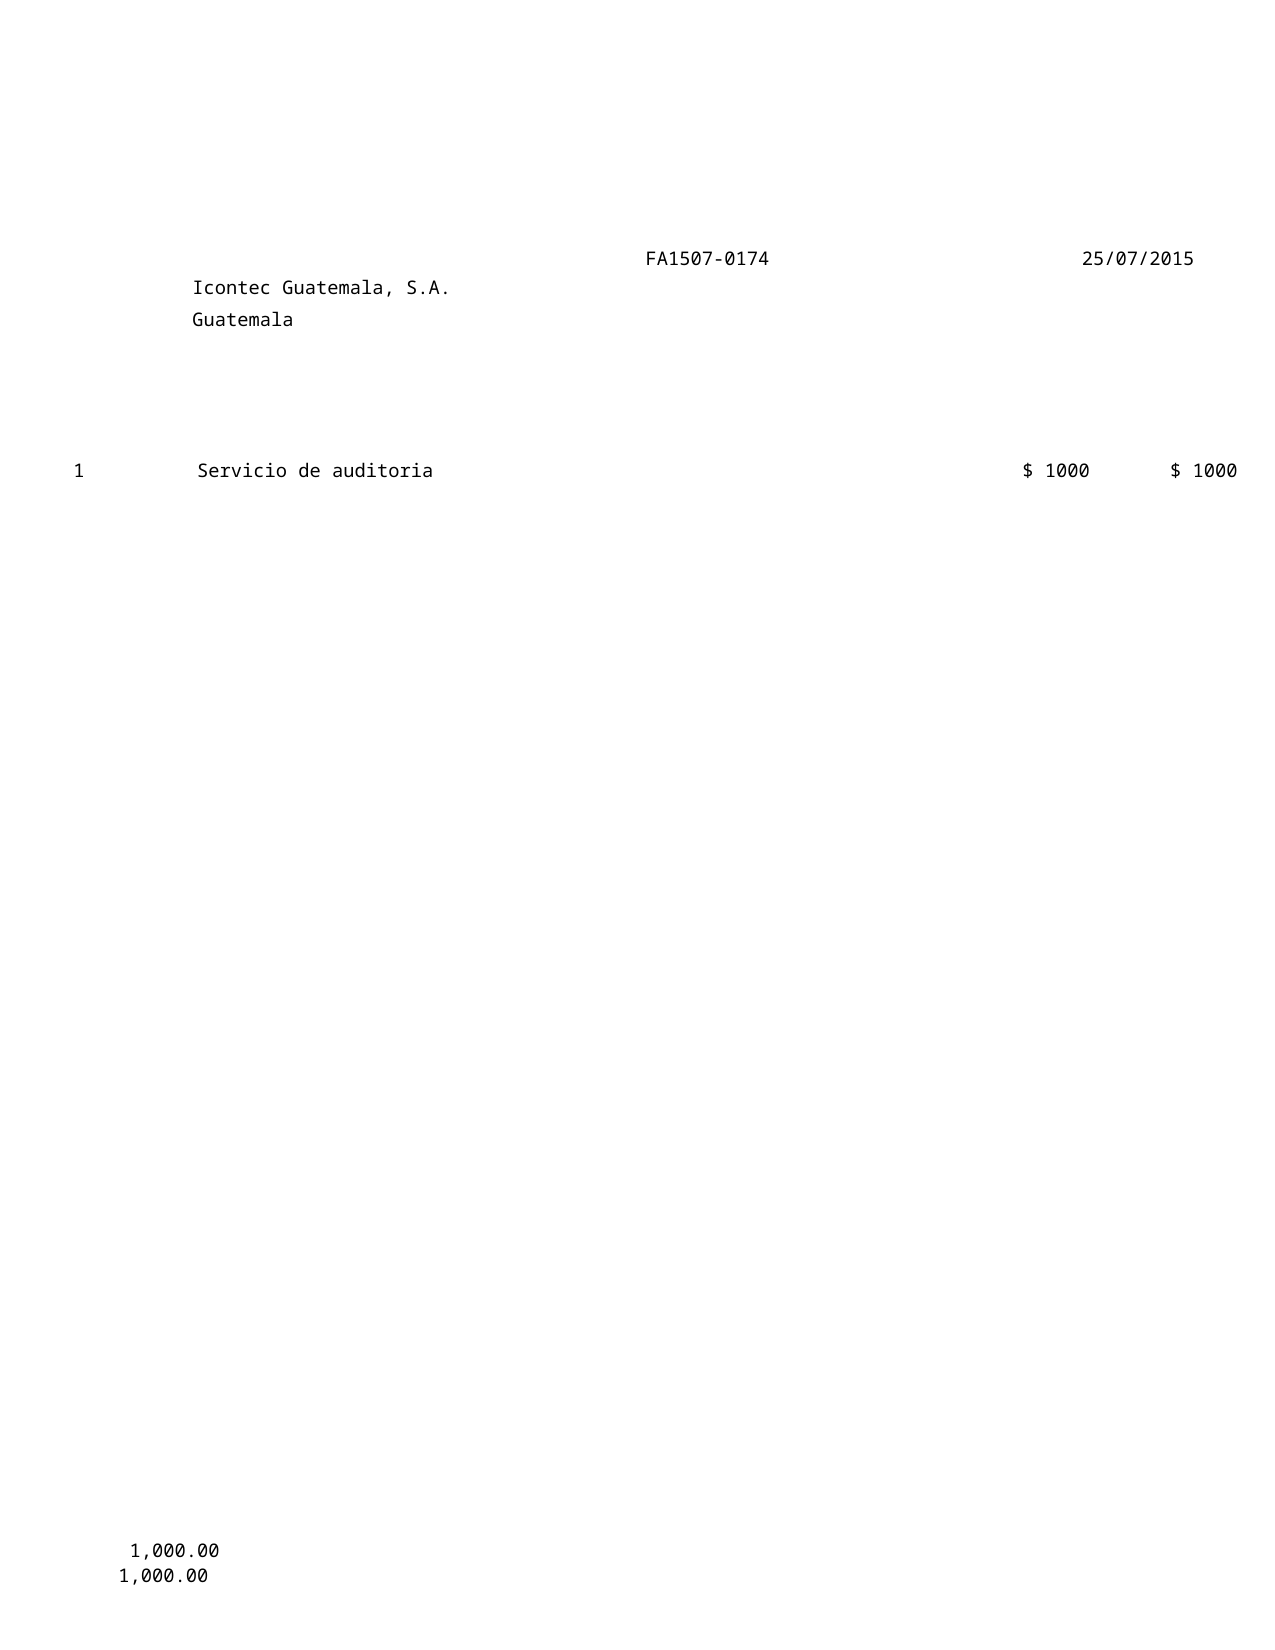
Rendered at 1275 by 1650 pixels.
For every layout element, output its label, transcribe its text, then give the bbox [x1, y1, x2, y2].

text 1 Servicio de auditoria $ 1000 $ 1000 [0, 458, 1271, 483]
text Icontec Guatemala, S.A. [118, 274, 1271, 300]
text 1,000.00 1,000.00 [118, 1537, 1271, 1588]
text Guatemala [118, 306, 1271, 331]
text FA1507-0174 25/07/2015 [118, 246, 1271, 271]
